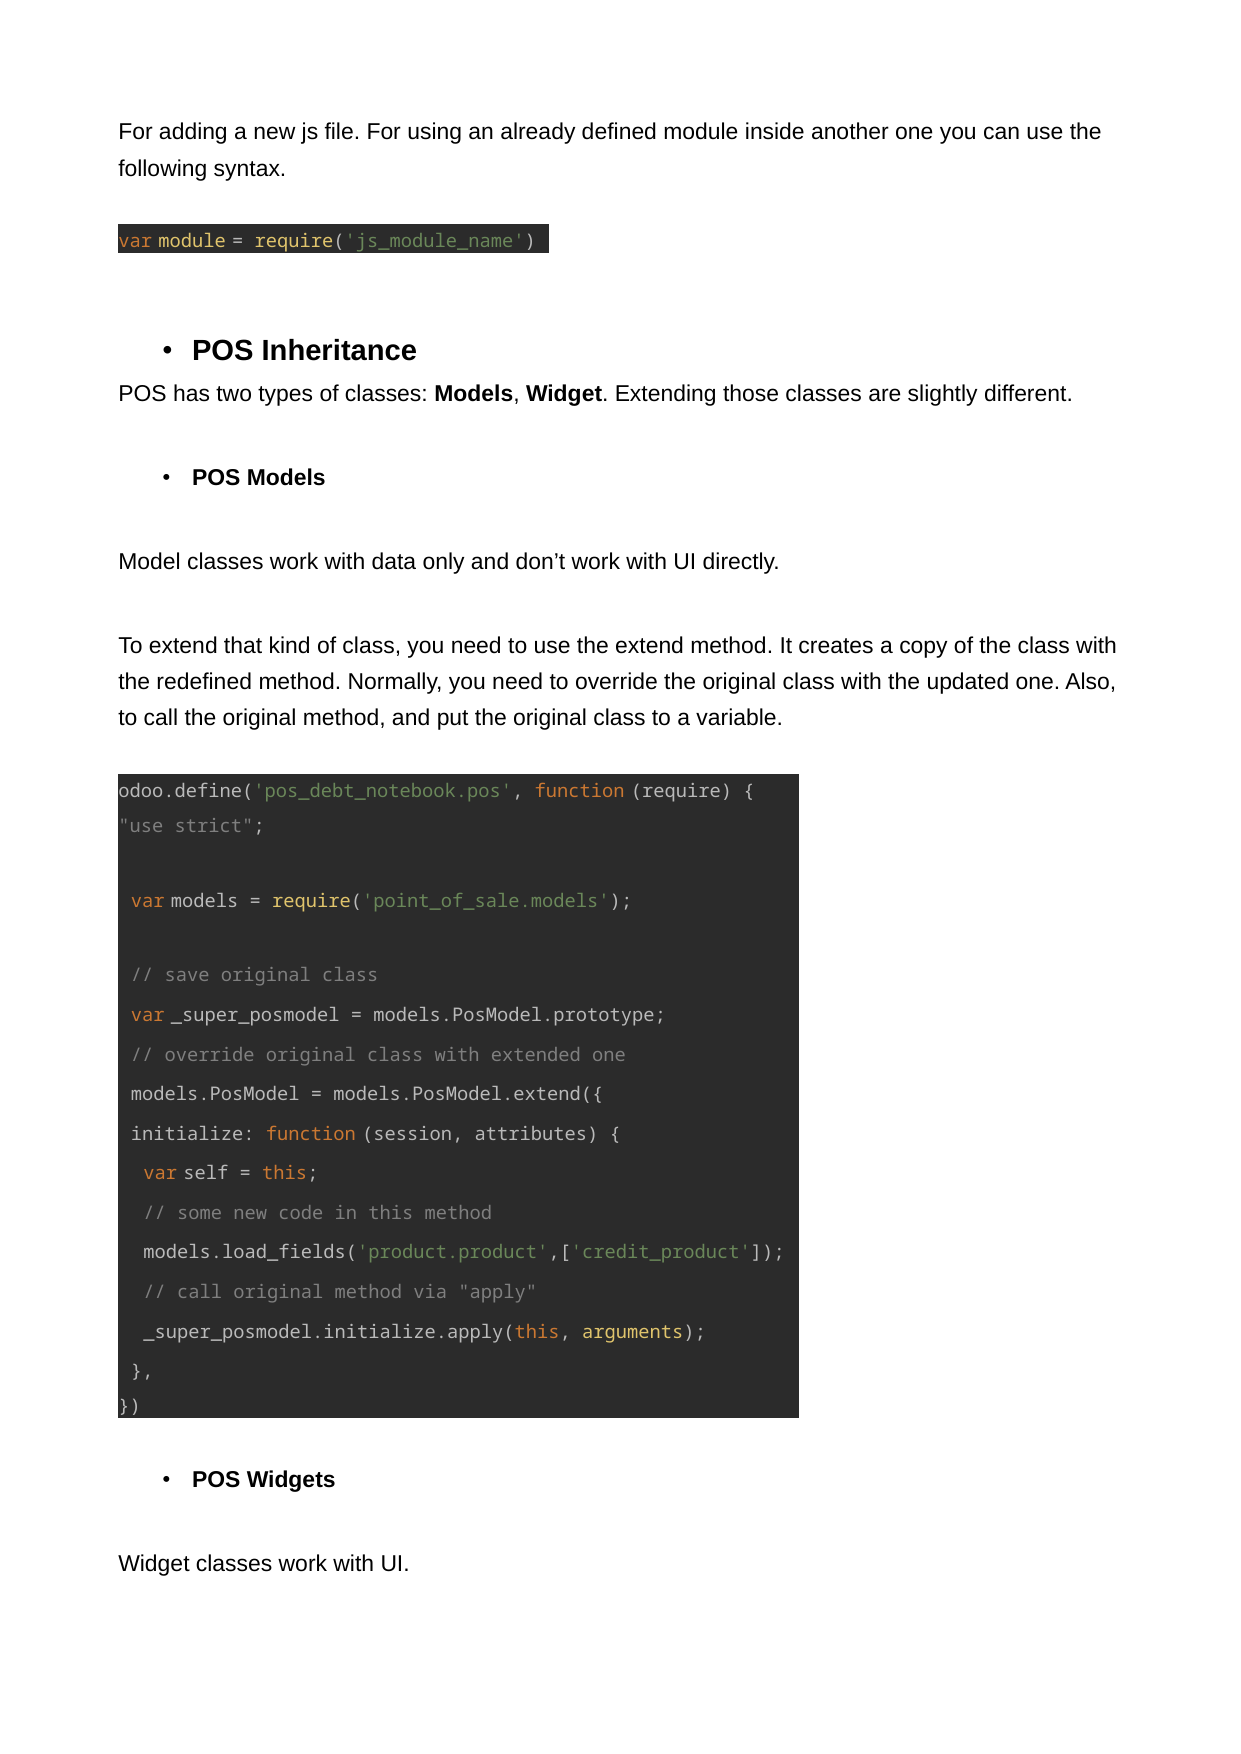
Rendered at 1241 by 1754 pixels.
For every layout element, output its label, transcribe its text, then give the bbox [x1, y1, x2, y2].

table_header odoo.define('pos_debt_notebook.pos', function (require) { "use strict"; var models = require('point_of_sale.models'); // save original class var _super_posmodel = models.PosModel.prototype; // override original class with extended one models.PosModel = models.PosModel.extend({ initialize: function (session, attributes) { var self = this; // some new code in this method models.load_fields('product.product',['credit_product']); // call original method via "apply" _super_posmodel.initialize.apply(this, arguments); }, }) [118, 774, 799, 1418]
table_header var module = require('js_module_name') [118, 224, 549, 253]
list POS Models [162, 464, 1122, 490]
list POS Widgets [162, 1466, 1122, 1492]
text Model classes work with data only and don’t work with UI directly. [118, 548, 1122, 574]
text Widget classes work with UI. [118, 1550, 1122, 1576]
text For adding a new js file. For using an already defined module inside another one you can use the following syntax. [118, 118, 1122, 181]
text To extend that kind of class, you need to use the extend method. It creates a copy of the class with the redefined method. Normally, you need to override the original class with the updated one. Also, to call the original method, and put the original class to a variable. [118, 632, 1122, 731]
text POS has two types of classes: Models, Widget. Extending those classes are slightly different. [118, 380, 1122, 406]
list POS Inheritance [162, 333, 1122, 367]
